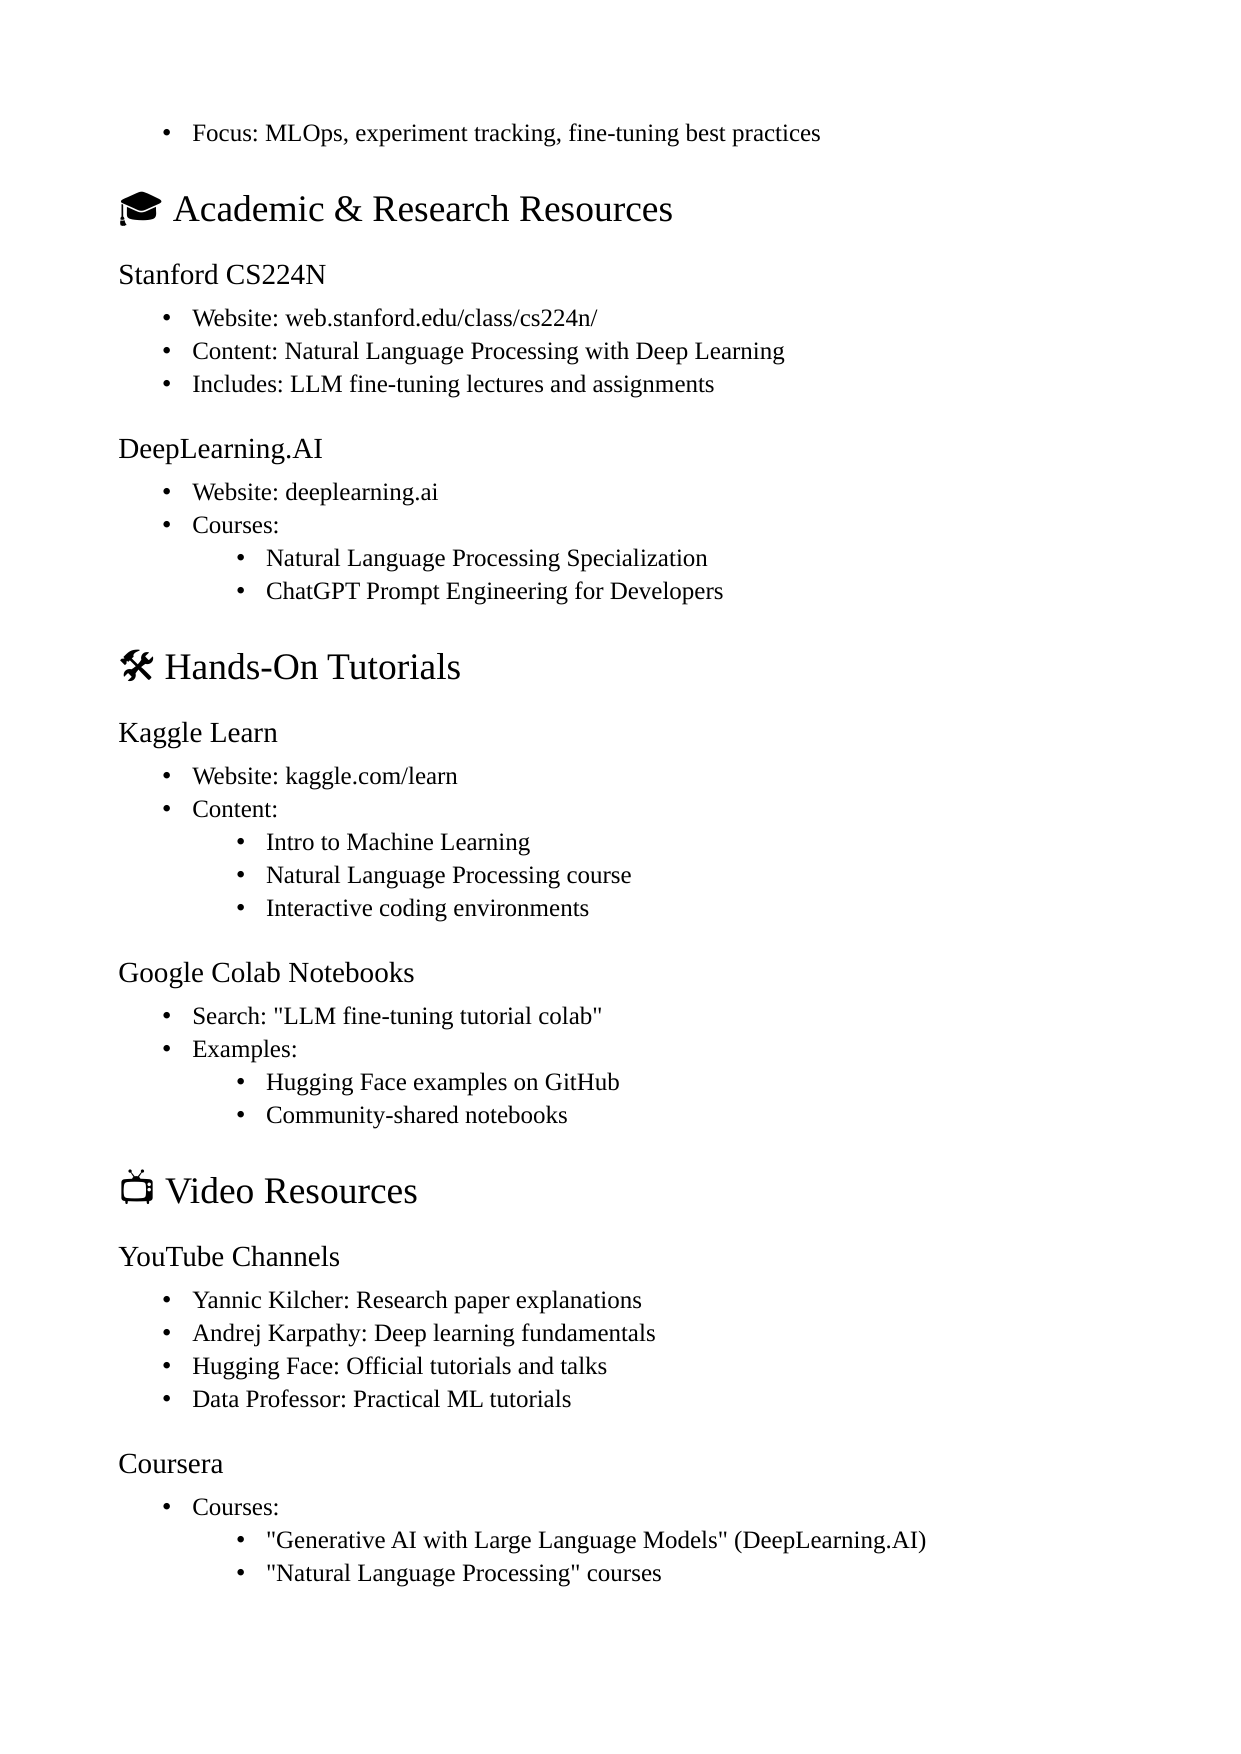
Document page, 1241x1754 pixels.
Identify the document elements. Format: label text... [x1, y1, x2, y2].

subtitle 🛠️ Hands-On Tutorials [118, 644, 1122, 688]
list Yannic Kilcher: Research paper explanations [162, 1285, 1122, 1314]
list Community-shared notebooks [236, 1100, 1122, 1129]
list Intro to Machine Learning [236, 827, 1122, 856]
list Focus: MLOps, experiment tracking, fine-tuning best practices [162, 118, 1122, 147]
list ChatGPT Prompt Engineering for Developers [236, 576, 1122, 605]
list Courses: [162, 1492, 1122, 1521]
subtitle 🎓 Academic & Research Resources [118, 187, 1122, 230]
subtitle Kaggle Learn [118, 715, 1122, 748]
list Natural Language Processing Specialization [236, 543, 1122, 572]
subtitle Stanford CS224N [118, 257, 1122, 290]
subtitle YouTube Channels [118, 1239, 1122, 1272]
list "Natural Language Processing" courses [236, 1558, 1122, 1587]
list Interactive coding environments [236, 893, 1122, 922]
list "Generative AI with Large Language Models" (DeepLearning.AI) [236, 1525, 1122, 1554]
list Hugging Face: Official tutorials and talks [162, 1351, 1122, 1380]
list Includes: LLM fine-tuning lectures and assignments [162, 369, 1122, 398]
list Andrej Karpathy: Deep learning fundamentals [162, 1318, 1122, 1347]
list Examples: [162, 1034, 1122, 1063]
subtitle Google Colab Notebooks [118, 955, 1122, 989]
list Content: Natural Language Processing with Deep Learning [162, 336, 1122, 364]
list Natural Language Processing course [236, 860, 1122, 889]
list Hugging Face examples on GitHub [236, 1067, 1122, 1096]
list Content: [162, 794, 1122, 823]
subtitle DeepLearning.AI [118, 431, 1122, 464]
list Data Professor: Practical ML tutorials [162, 1384, 1122, 1413]
list Website: kaggle.com/learn [162, 761, 1122, 789]
list Search: "LLM fine-tuning tutorial colab" [162, 1001, 1122, 1030]
list Courses: [162, 510, 1122, 539]
subtitle 📺 Video Resources [118, 1169, 1122, 1212]
list Website: web.stanford.edu/class/cs224n/ [162, 303, 1122, 332]
list Website: deeplearning.ai [162, 477, 1122, 506]
subtitle Coursera [118, 1446, 1122, 1480]
